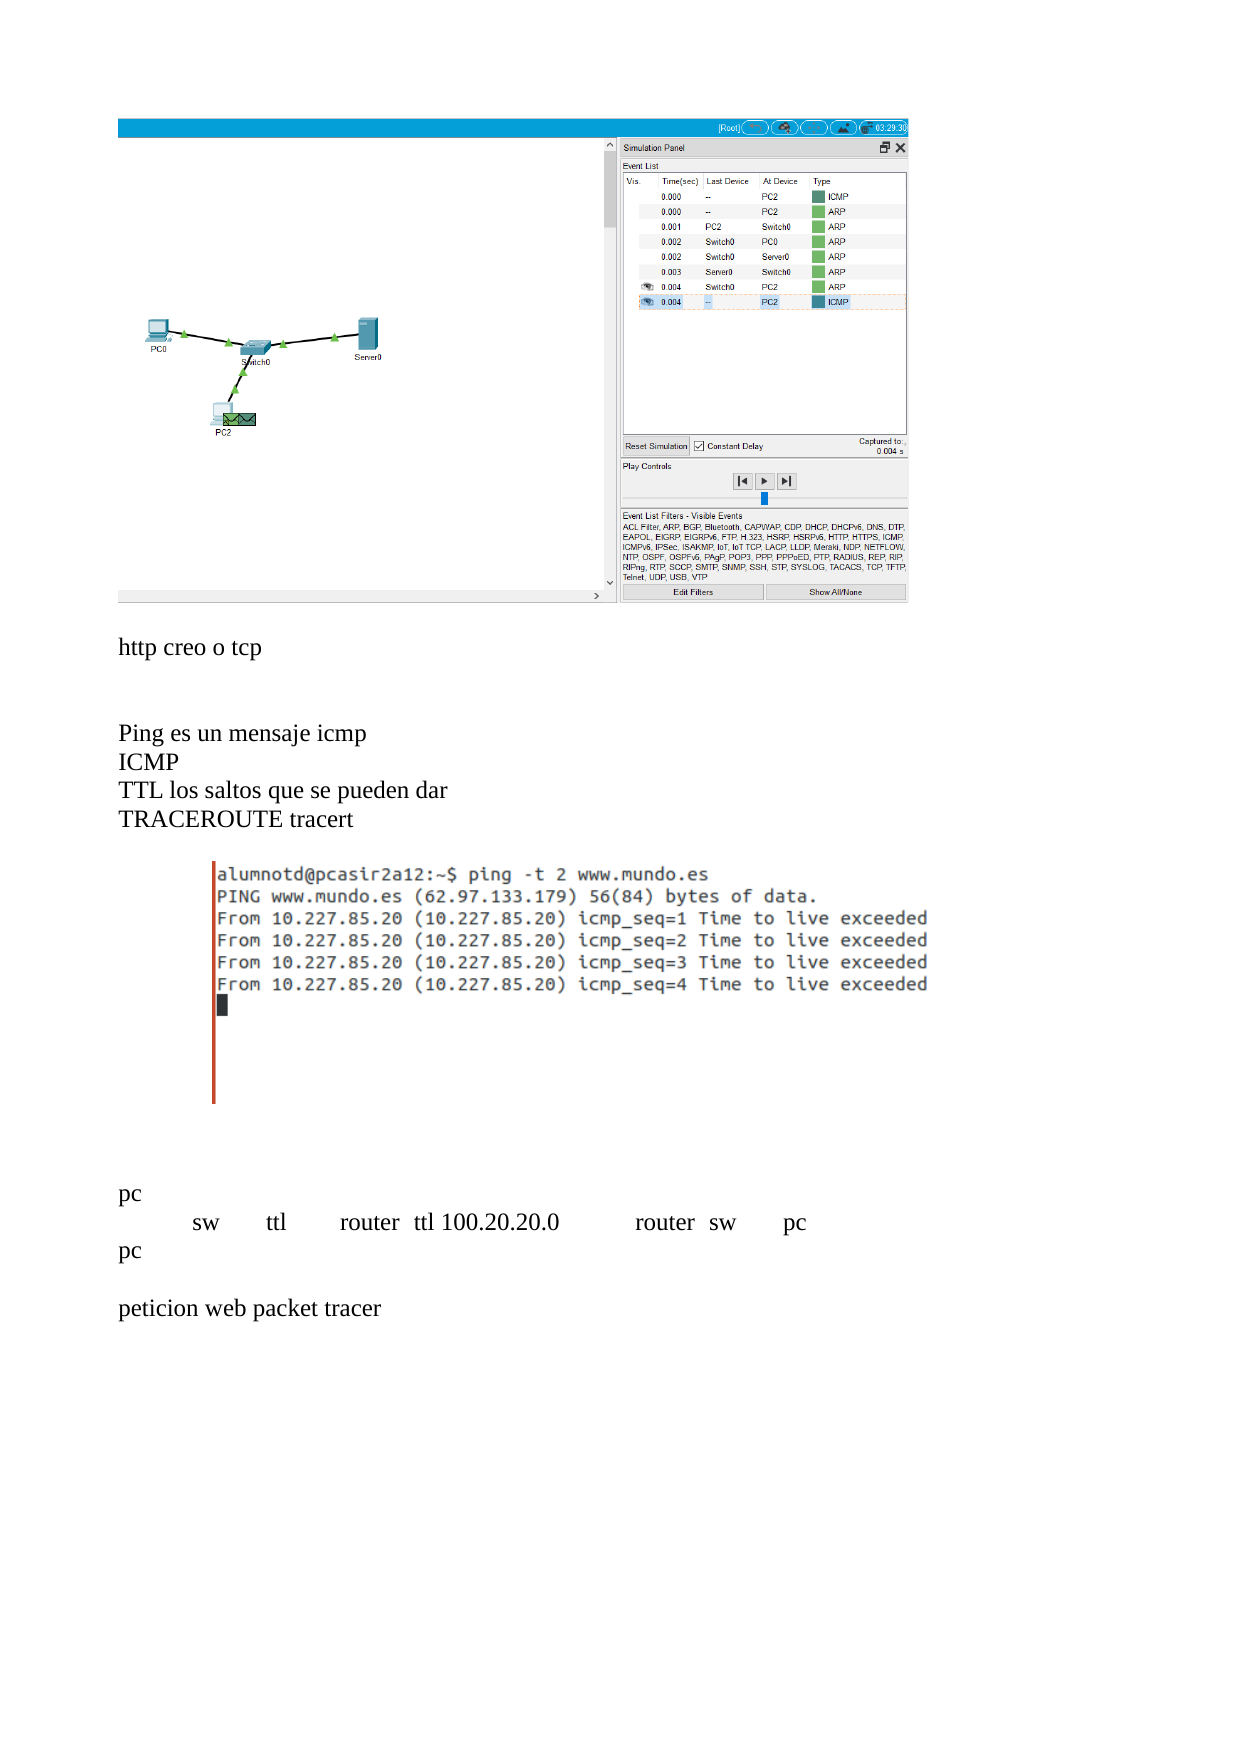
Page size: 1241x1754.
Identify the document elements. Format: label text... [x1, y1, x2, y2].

text pc [118, 1235, 1122, 1264]
text http creo o tcp [118, 632, 1122, 660]
text TTL los saltos que se pueden dar [118, 775, 1122, 804]
picture [118, 138, 909, 603]
text ICMP [118, 747, 1122, 775]
text pc [118, 1178, 1122, 1207]
text peticion web packet tracer [118, 1293, 1122, 1322]
picture [860, 127, 868, 134]
picture [212, 861, 1029, 1104]
text Ping es un mensaje icmp [118, 718, 1122, 747]
text TRACEROUTE tracert [118, 804, 1122, 833]
picture [780, 123, 790, 132]
text sw ttl router ttl 100.20.20.0 router sw pc [118, 1207, 1122, 1235]
